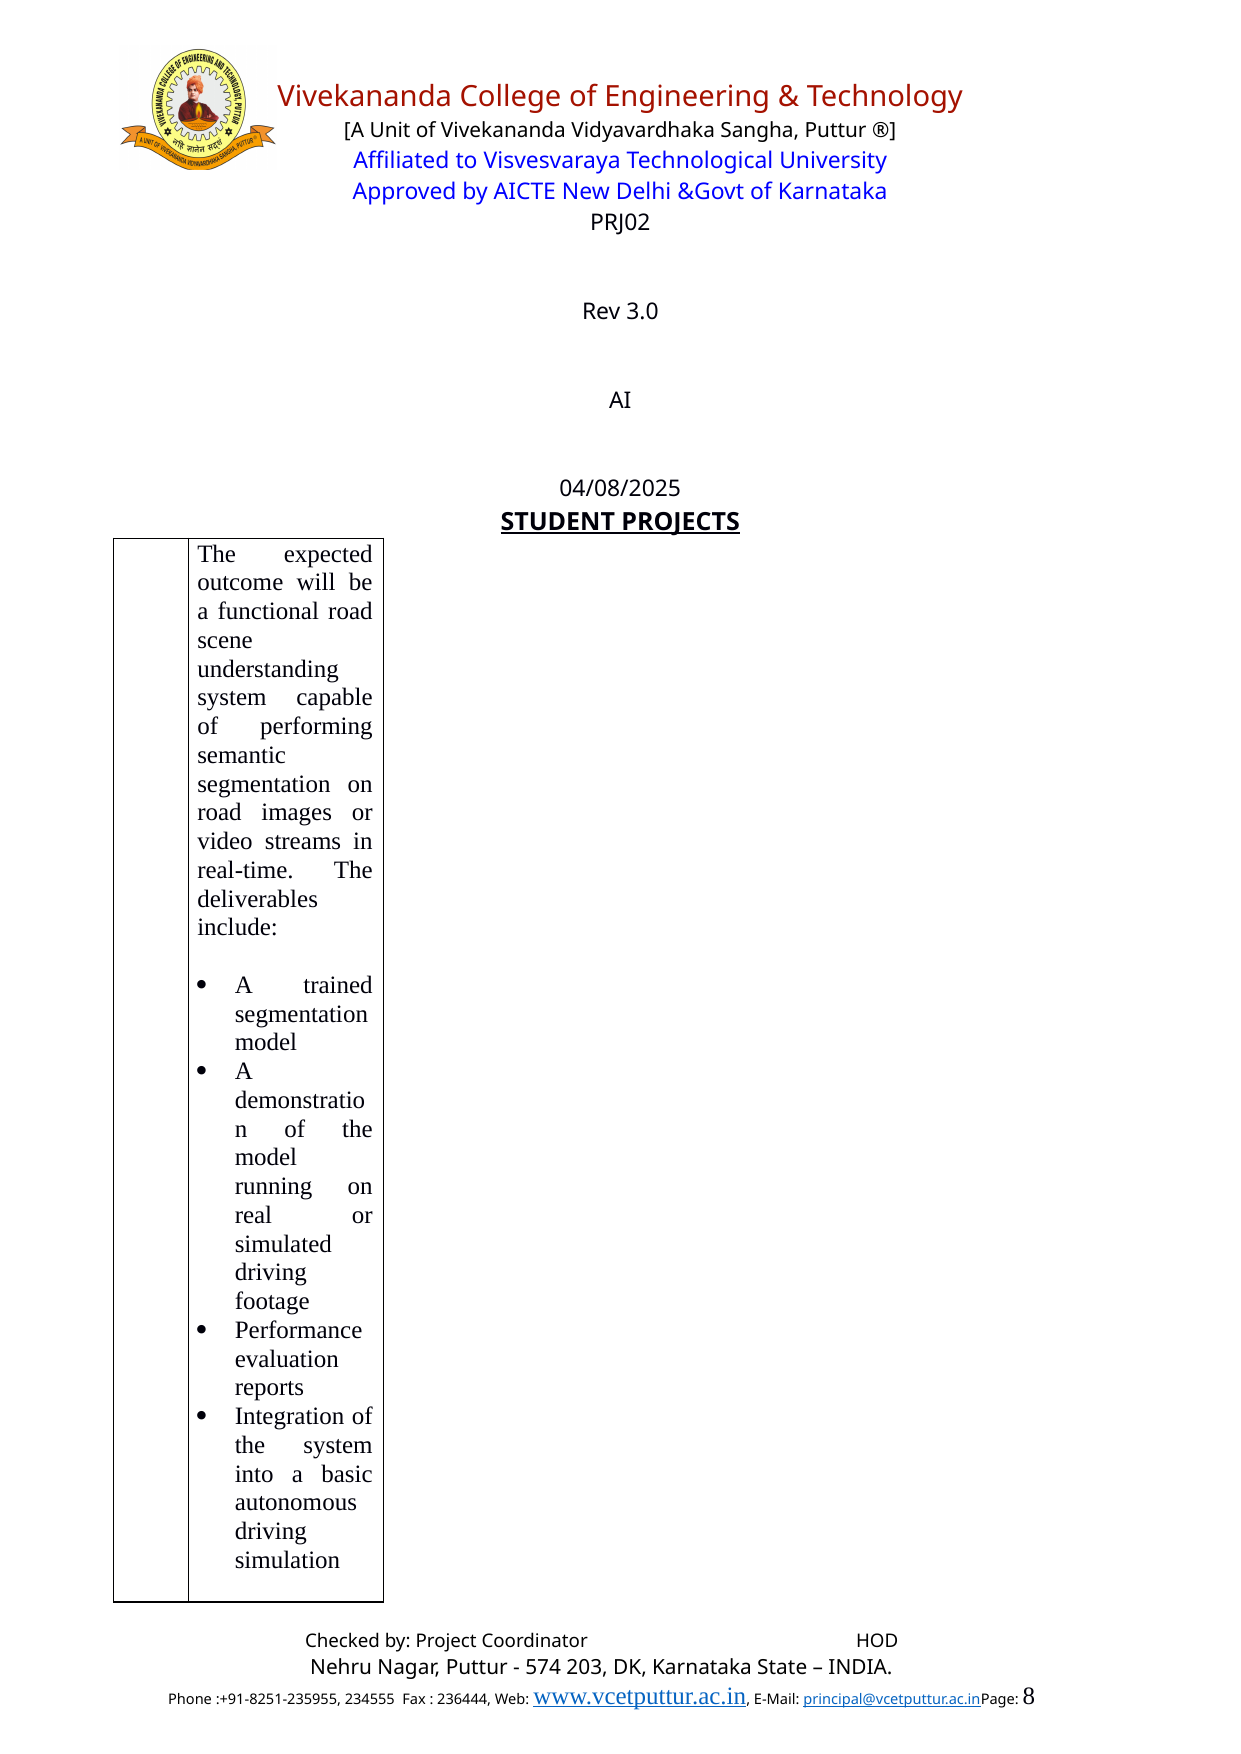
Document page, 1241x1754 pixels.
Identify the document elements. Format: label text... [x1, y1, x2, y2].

picture [118, 45, 278, 170]
table_cell The expected outcome will be a functional road scene understanding system capable of performing semantic segmentation on road images or video streams in real-time. The deliverables include: A trained segmentation model A demonstration of the model running on real or simulated driving footage Performance evaluation reports Integration of the system into a basic autonomous driving simulation [189, 539, 383, 1601]
table_cell [114, 539, 188, 1601]
